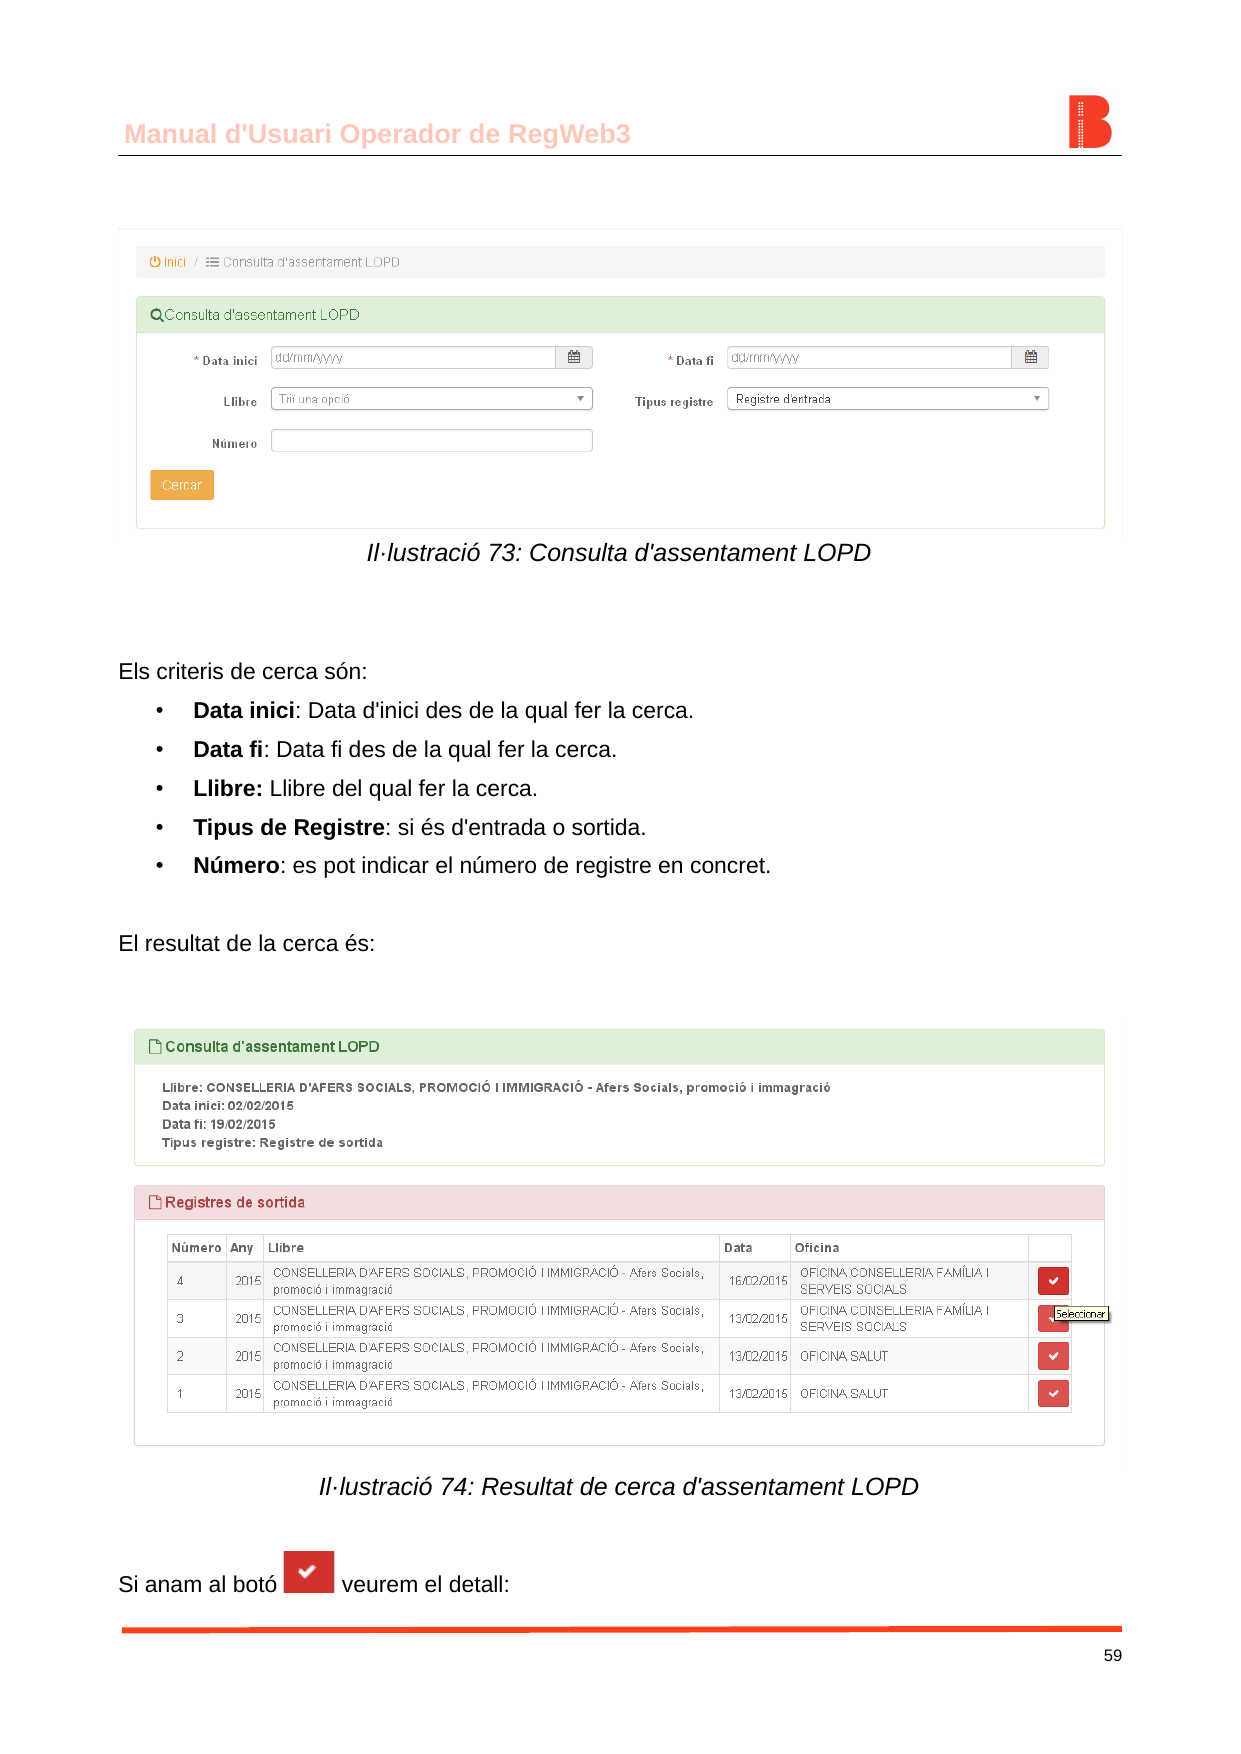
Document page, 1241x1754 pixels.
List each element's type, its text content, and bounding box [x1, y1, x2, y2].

picture [118, 228, 1123, 538]
text Il·lustració 73: Consulta d'assentament LOPD [118, 538, 1122, 567]
text Il·lustració 74: Resultat de cerca d'assentament LOPD [118, 1472, 1122, 1500]
list Número: es pot indicar el número de registre en concret. [156, 852, 1122, 879]
list Data inici: Data d'inici des de la qual fer la cerca. [156, 697, 1122, 723]
picture [1063, 94, 1117, 150]
picture [118, 1020, 1123, 1472]
picture [283, 1551, 336, 1593]
list Tipus de Registre: si és d'entrada o sortida. [156, 813, 1122, 840]
text El resultat de la cerca és: [118, 930, 1122, 956]
text Si anam al botó veurem el detall: [118, 1552, 1122, 1597]
list Llibre: Llibre del qual fer la cerca. [156, 774, 1122, 801]
text Els criteris de cerca són: [118, 658, 1122, 684]
list Data fi: Data fi des de la qual fer la cerca. [156, 736, 1122, 762]
